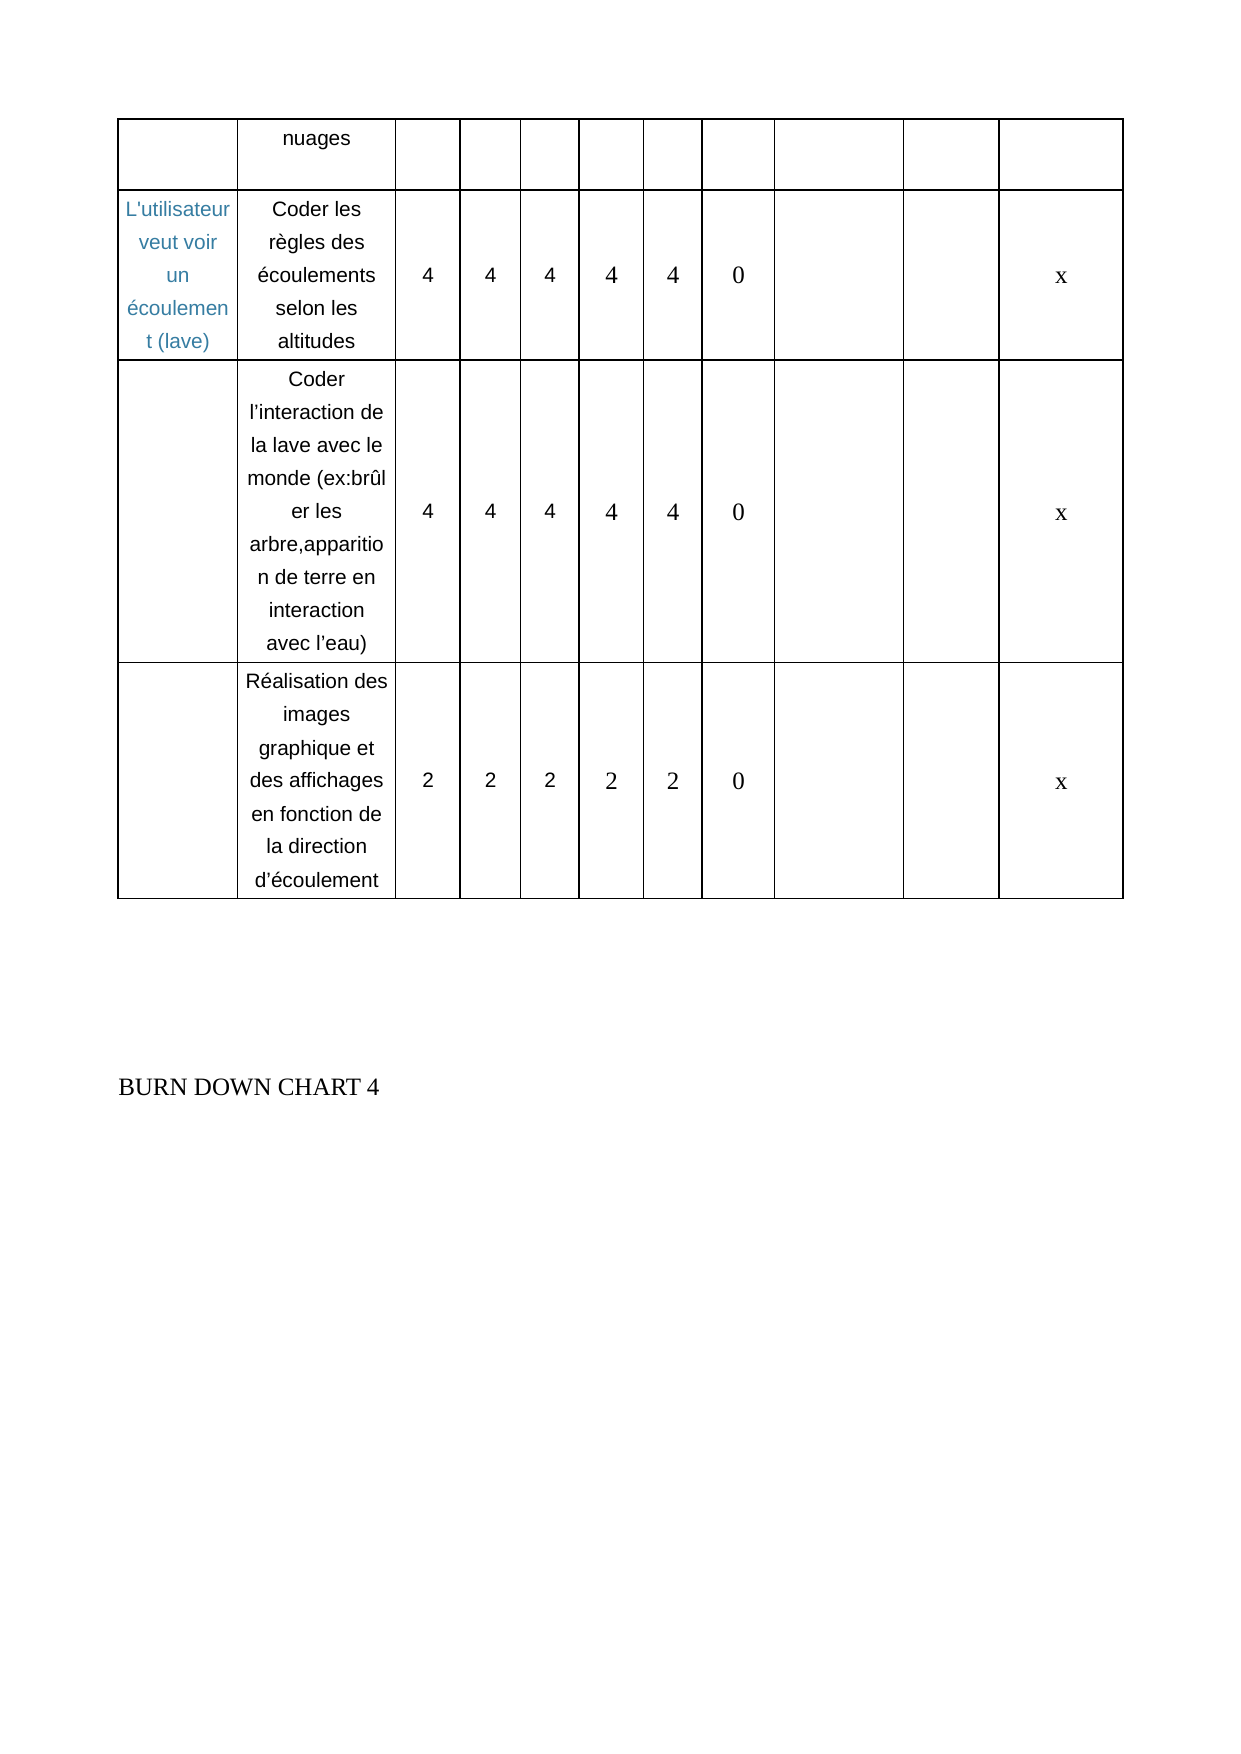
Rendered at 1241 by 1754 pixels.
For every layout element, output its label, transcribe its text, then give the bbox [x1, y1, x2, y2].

table_cell 0 [703, 361, 774, 661]
table_cell [580, 120, 643, 189]
table_cell [775, 663, 903, 898]
text BURN DOWN CHART 4 [118, 1072, 1122, 1100]
table_cell [461, 120, 520, 189]
table_cell [644, 120, 701, 189]
table_cell 4 [580, 361, 643, 661]
table_cell 4 [580, 191, 643, 359]
table_cell 4 [521, 191, 578, 359]
table_cell [904, 191, 998, 359]
table_cell [775, 361, 903, 661]
table_cell L'utilisateur veut voir un écoulement (lave) [119, 191, 237, 359]
table_cell 2 [580, 663, 643, 898]
table_cell 4 [396, 361, 459, 661]
table_cell x [1000, 663, 1122, 898]
table_cell [775, 120, 903, 189]
table_cell Coder l’interaction de la lave avec le monde (ex:brûler les arbre,apparition de terre en interaction avec l’eau) [238, 361, 395, 661]
table_cell 4 [521, 361, 578, 661]
table_cell 2 [396, 663, 459, 898]
table_cell 4 [396, 191, 459, 359]
table_cell 0 [703, 191, 774, 359]
table_cell 4 [461, 191, 520, 359]
table_cell 2 [461, 663, 520, 898]
table_cell [396, 120, 459, 189]
table_cell 2 [644, 663, 701, 898]
table_cell Réalisation des images graphique et des affichages en fonction de la direction d’écoulement [238, 663, 395, 898]
table_cell x [1000, 361, 1122, 661]
table_cell [904, 663, 998, 898]
table_cell 4 [461, 361, 520, 661]
table_cell [521, 120, 578, 189]
table_cell [904, 120, 998, 189]
table_cell [119, 361, 237, 661]
table_cell [119, 663, 237, 898]
table_cell nuages [238, 120, 395, 189]
table_cell x [1000, 191, 1122, 359]
table_cell [119, 120, 237, 189]
table_cell 4 [644, 361, 701, 661]
table_cell 4 [644, 191, 701, 359]
table_cell [775, 191, 903, 359]
table_cell [1000, 120, 1122, 189]
table_cell [904, 361, 998, 661]
table_cell 2 [521, 663, 578, 898]
table_cell 0 [703, 663, 774, 898]
table_cell [703, 120, 774, 189]
table_cell Coder les règles des écoulements selon les altitudes [238, 191, 395, 359]
